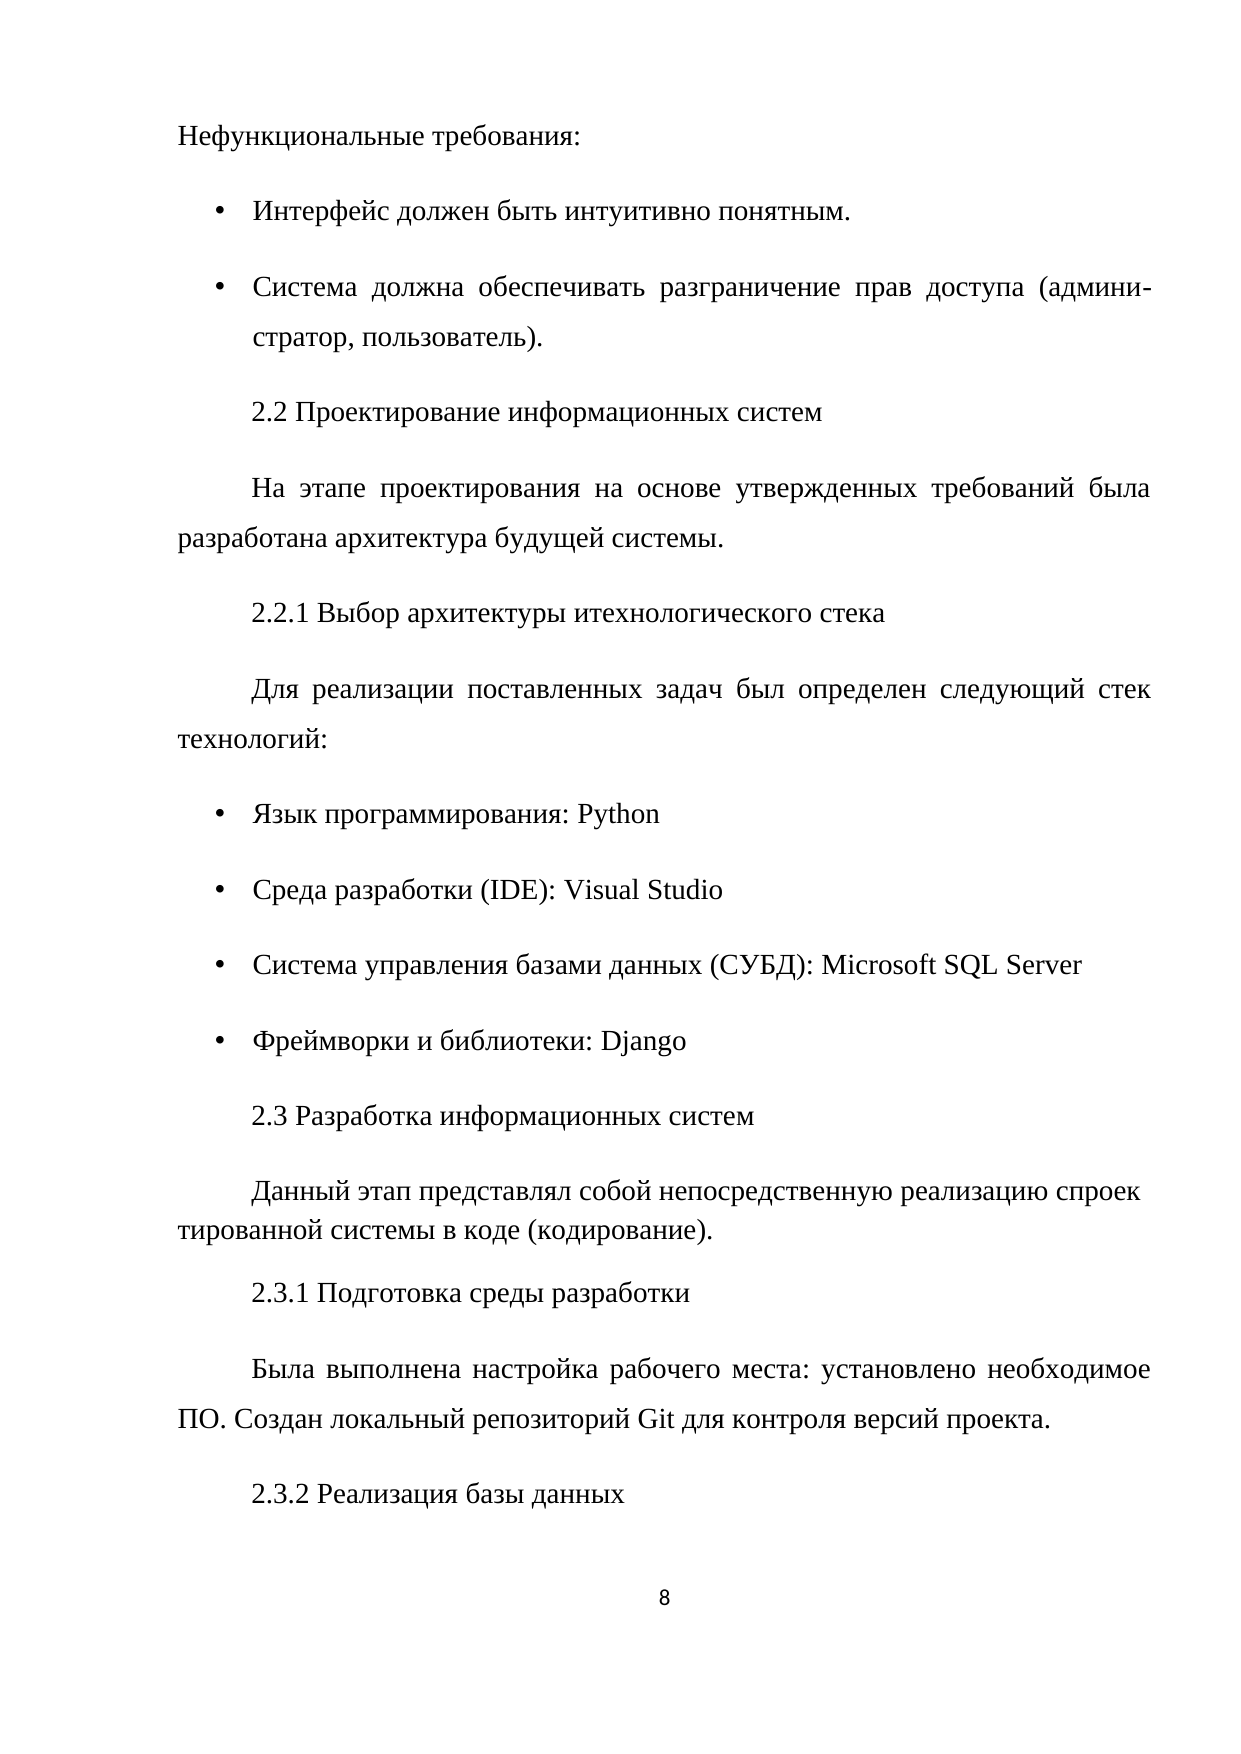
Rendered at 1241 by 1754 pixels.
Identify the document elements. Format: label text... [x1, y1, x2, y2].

text Данный этап представлял собой непосредственную реализацию спроектиро­ванной системы в коде (кодирование). [177, 1173, 1152, 1246]
text Была выполнена настройка рабочего места: установлено необходимое ПО. Создан локальный репозиторий Git для контроля версий проекта. [177, 1351, 1152, 1435]
list Система должна обеспечивать разграничение прав доступа (админи­стратор, пользователь). [215, 269, 1152, 353]
text Для реализации поставленных задач был определен следующий стек технологий: [177, 671, 1152, 755]
subtitle 2.2 Проектирование информационных систем [177, 394, 1152, 428]
text 2.2.1 Выбор архитектуры итехнологического стека [177, 596, 1152, 629]
list Среда разработки (IDE): Visual Studio [215, 872, 1152, 906]
list Язык программирования: Python [215, 796, 1152, 830]
text 2.3.1 Подготовка среды разработки [177, 1276, 1152, 1309]
list Нефункциональные требования: [177, 118, 1152, 152]
subtitle 2.3 Разработка информационных систем [177, 1098, 1152, 1132]
list Система управления базами данных (СУБД): Microsoft SQL Server [215, 947, 1152, 981]
list Интерфейс должен быть интуитивно понятным. [215, 193, 1152, 227]
text На этапе проектирования на основе утвержденных требований была разработана архитектура будущей системы. [177, 470, 1152, 554]
text 2.3.2 Реализация базы данных [177, 1476, 1152, 1510]
list Фреймворки и библиотеки: Django [215, 1023, 1152, 1056]
